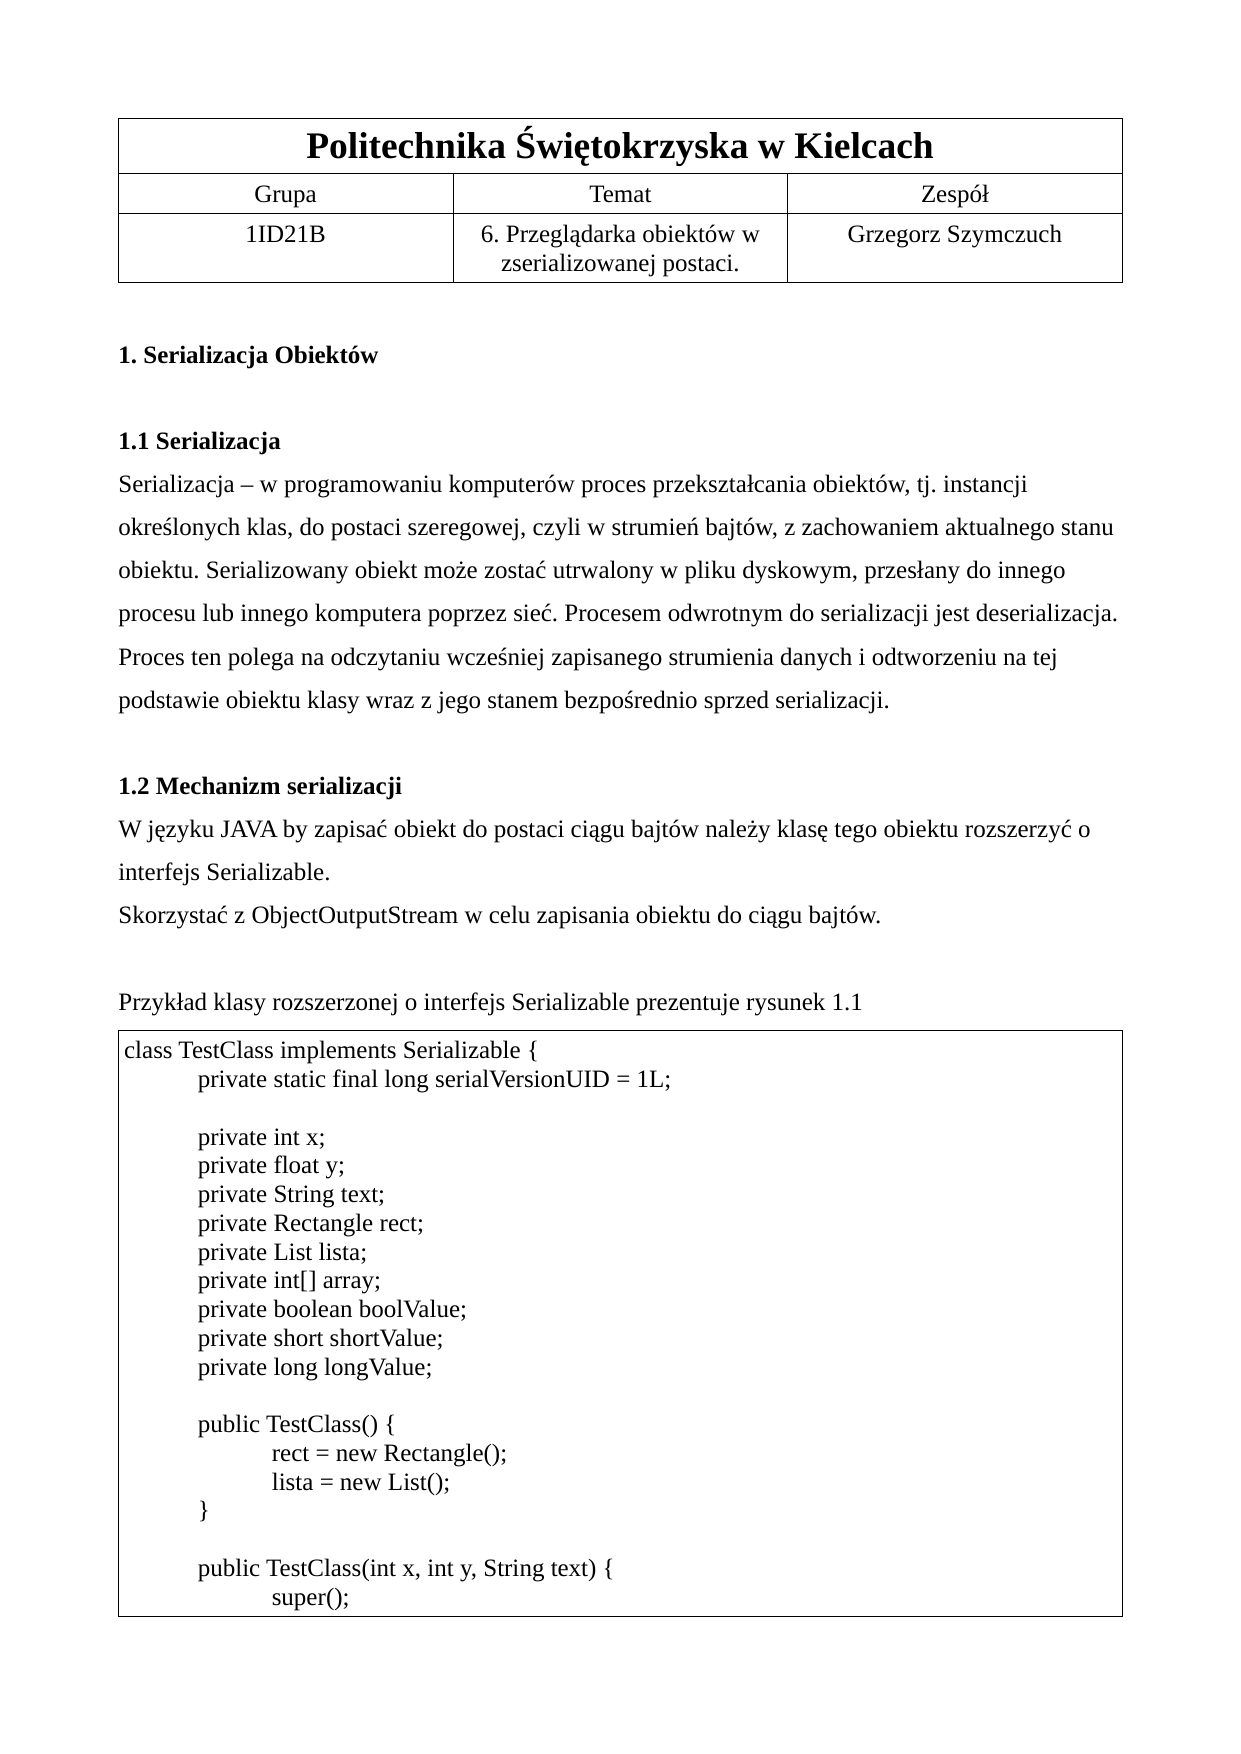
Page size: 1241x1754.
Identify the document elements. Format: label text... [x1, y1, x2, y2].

text W języku JAVA by zapisać obiekt do postaci ciągu bajtów należy klasę tego obiektu rozszerzyć o interfejs Serializable. [118, 814, 1122, 886]
text Skorzystać z ObjectOutputStream w celu zapisania obiektu do ciągu bajtów. [118, 900, 1122, 929]
table_cell Temat [454, 174, 787, 213]
text Serializacja – w programowaniu komputerów proces przekształcania obiektów, tj. instancji określonych klas, do postaci szeregowej, czyli w strumień bajtów, z zachowaniem aktualnego stanu obiektu. Serializowany obiekt może zostać utrwalony w pliku dyskowym, przesłany do innego procesu lub innego komputera poprzez sieć. Procesem odwrotnym do serializacji jest deserializacja. Proces ten polega na odczytaniu wcześniej zapisanego strumienia danych i odtworzeniu na tej podstawie obiektu klasy wraz z jego stanem bezpośrednio sprzed serializacji. [118, 469, 1122, 713]
text 1. Serializacja Obiektów [118, 340, 1122, 368]
text 1.2 Mechanizm serializacji [118, 771, 1122, 800]
text Przykład klasy rozszerzonej o interfejs Serializable prezentuje rysunek 1.1 [118, 987, 1122, 1015]
table_header class TestClass implements Serializable { private static final long serialVersionUID = 1L; private int x; private float y; private String text; private Rectangle rect; private List lista; private int[] array; private boolean boolValue; private short shortValue; private long longValue; public TestClass() { rect = new Rectangle(); lista = new List(); } public TestClass(int x, int y, String text) { super(); [119, 1031, 1122, 1616]
table_header Politechnika Świętokrzyska w Kielcach [119, 119, 1122, 173]
table_cell Grupa [119, 174, 453, 213]
table_cell Grzegorz Szymczuch [788, 214, 1122, 282]
text 1.1 Serializacja [118, 426, 1122, 455]
table_cell 1ID21B [119, 214, 453, 282]
table_cell 6. Przeglądarka obiektów w zserializowanej postaci. [454, 214, 787, 282]
table_cell Zespół [788, 174, 1122, 213]
